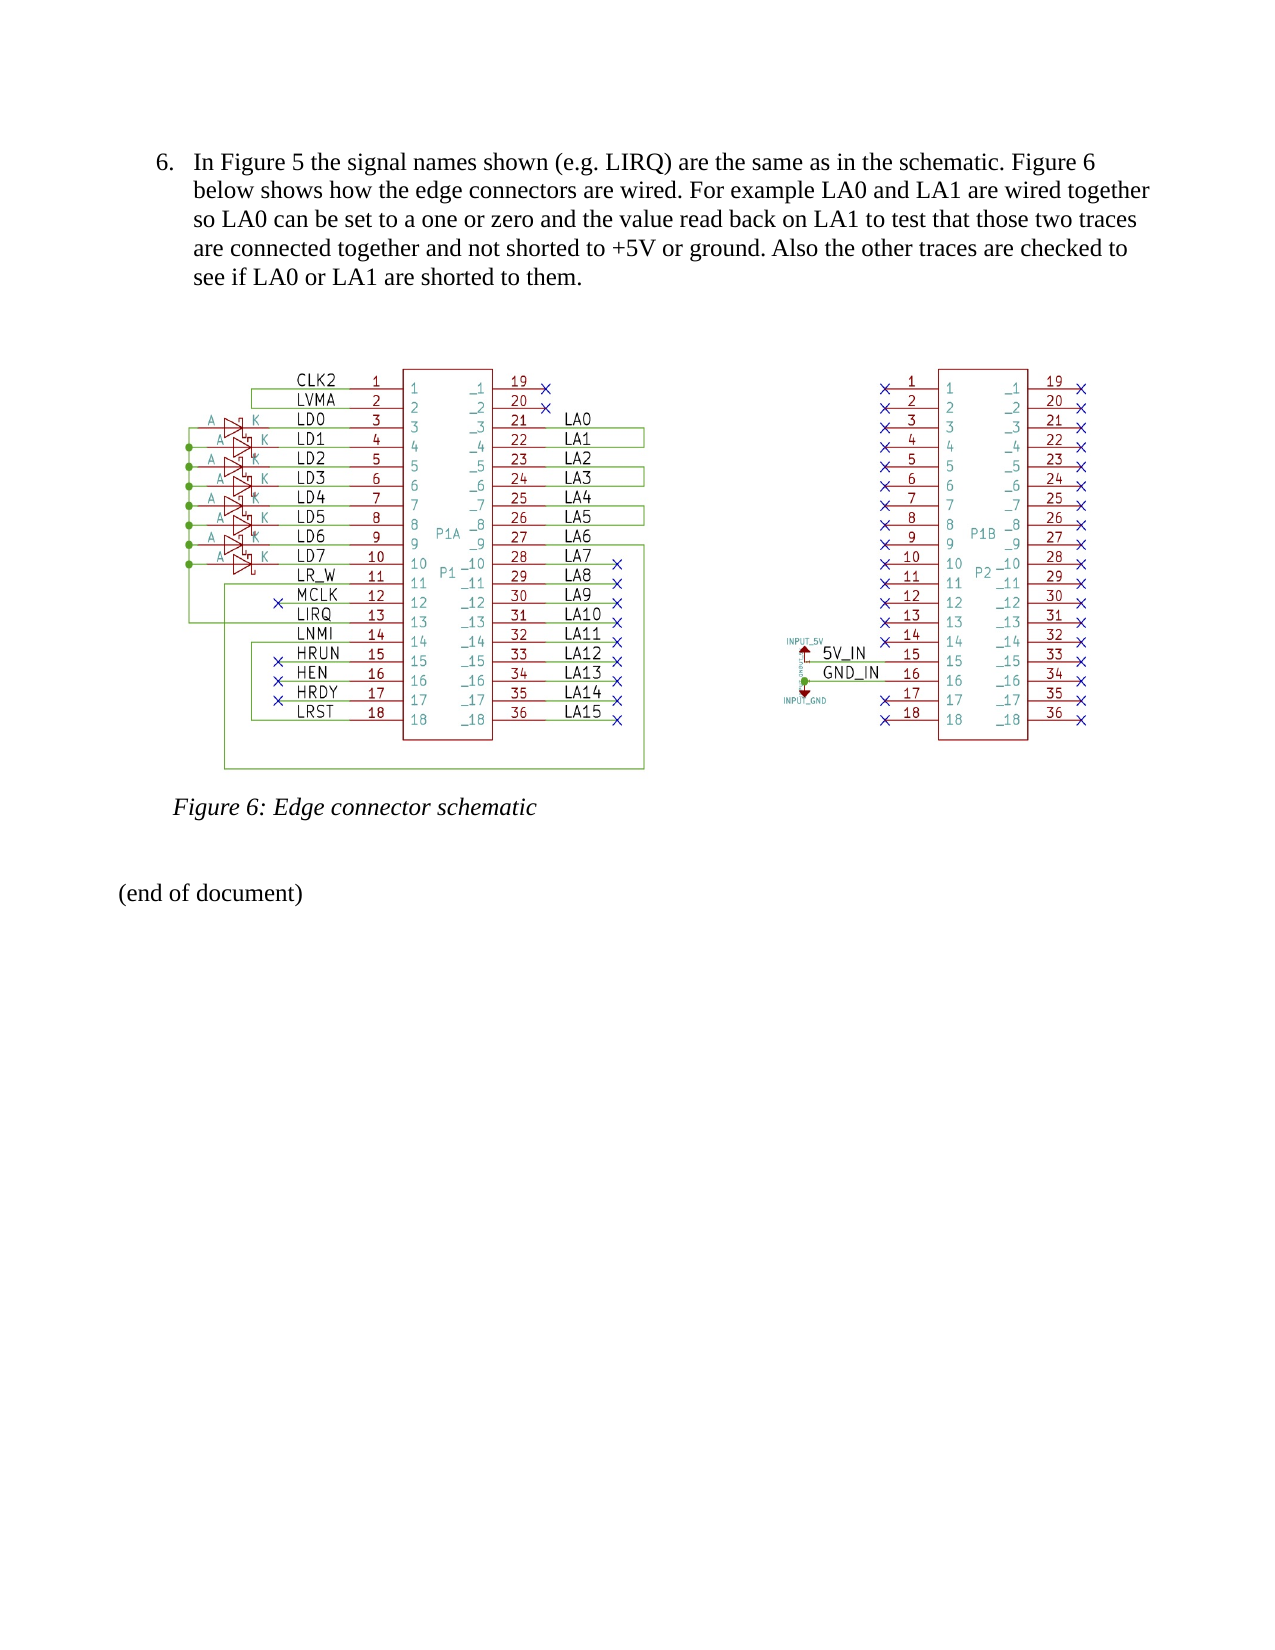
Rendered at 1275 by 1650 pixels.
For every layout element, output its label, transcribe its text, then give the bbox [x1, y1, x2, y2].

text (end of document) [118, 878, 1157, 907]
list In Figure 5 the signal names shown (e.g. LIRQ) are the same as in the schematic. Figure 6 below shows how the edge connectors are wired. For example LA0 and LA1 are wired together so LA0 can be set to a one or zero and the value read back on LA1 to test that those two traces are connected together and not shorted to +5V or ground. Also the other traces are checked to see if LA0 or LA1 are shorted to them. [156, 147, 1157, 291]
text Figure 6: Edge connector schematic [173, 793, 1102, 821]
picture [172, 332, 1103, 793]
